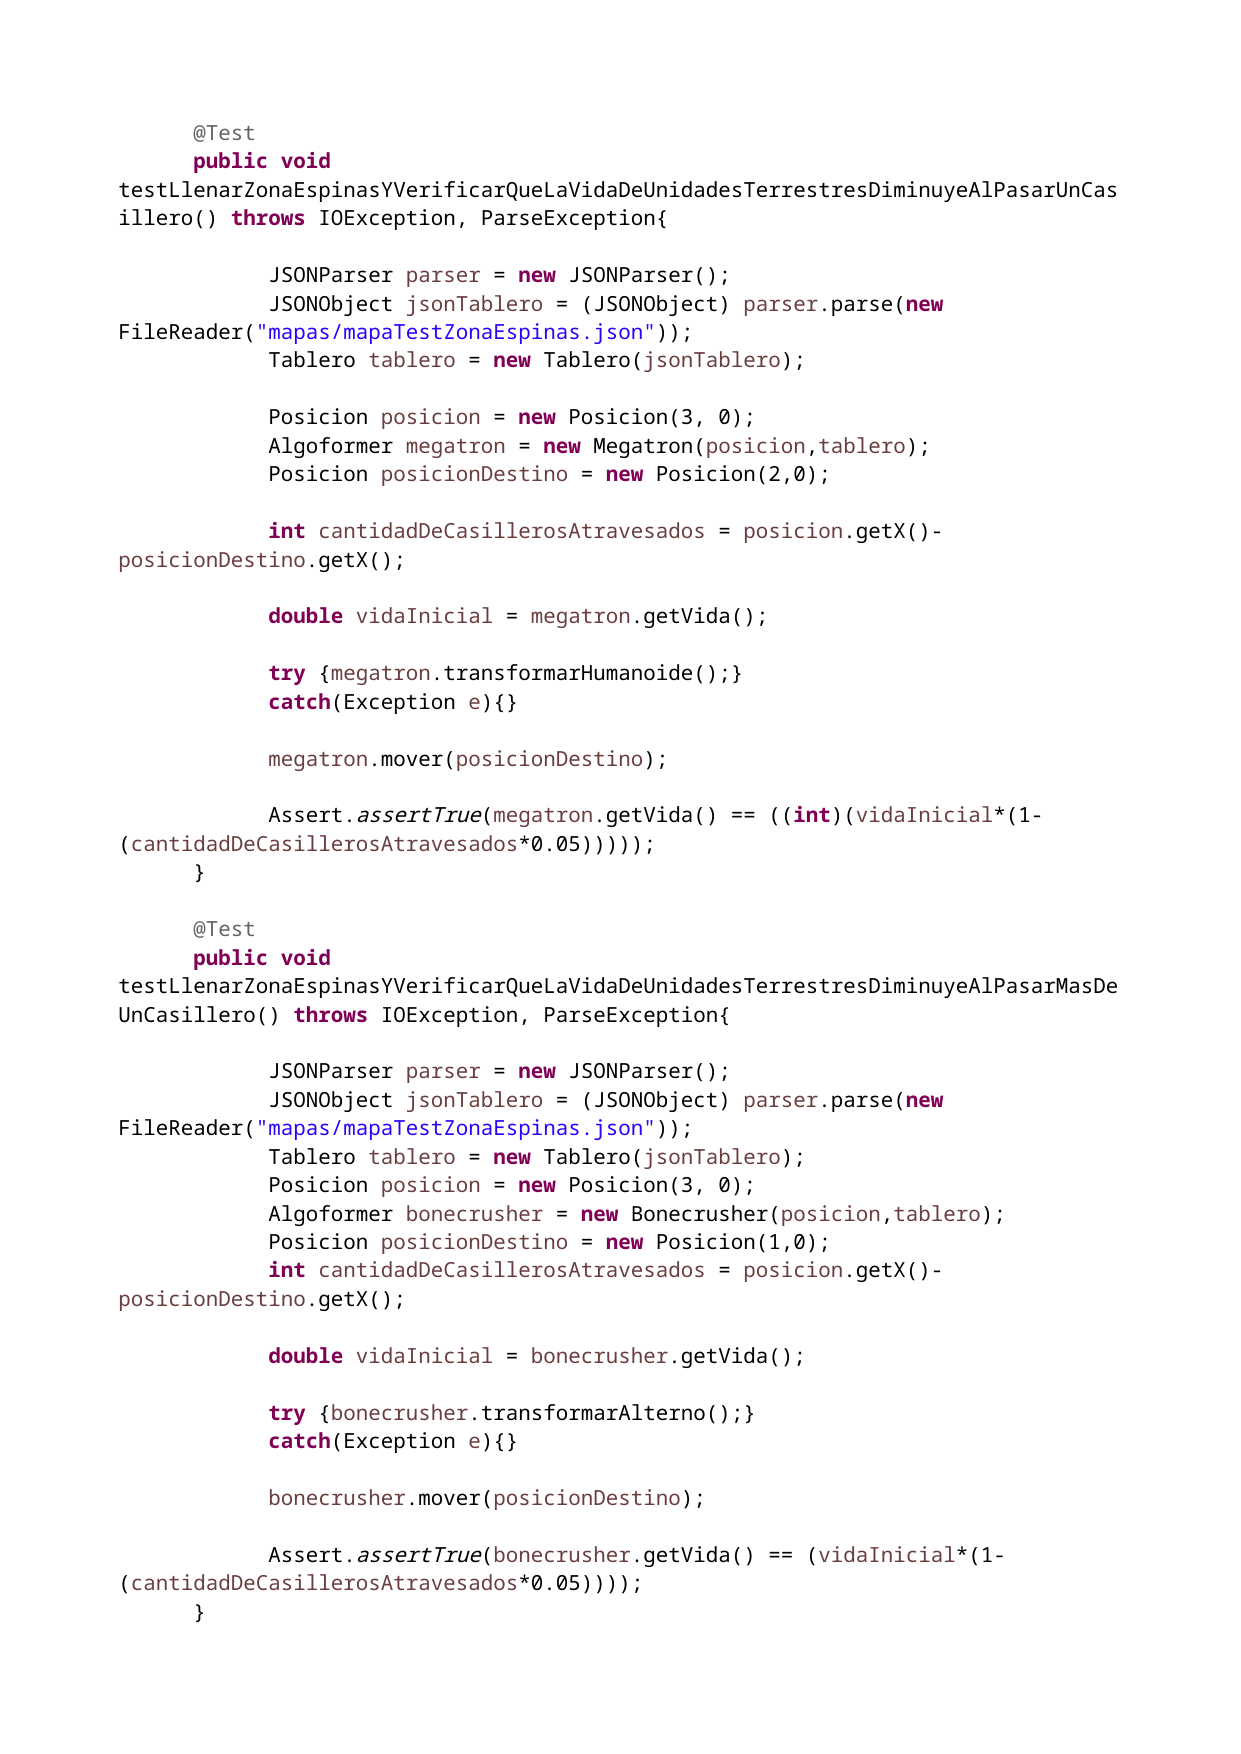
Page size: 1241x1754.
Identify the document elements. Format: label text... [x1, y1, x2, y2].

text public void testLlenarZonaEspinasYVerificarQueLaVidaDeUnidadesTerrestresDiminuyeAlPasarUnCasillero() throws IOException, ParseException{ [118, 147, 1122, 232]
text int cantidadDeCasillerosAtravesados = posicion.getX()-posicionDestino.getX(); [118, 516, 1122, 573]
text Posicion posicion = new Posicion(3, 0); [118, 402, 1122, 431]
text JSONObject jsonTablero = (JSONObject) parser.parse(new FileReader("mapas/mapaTestZonaEspinas.json")); [118, 1085, 1122, 1142]
text Posicion posicion = new Posicion(3, 0); [118, 1170, 1122, 1199]
text Posicion posicionDestino = new Posicion(2,0); [118, 459, 1122, 488]
text megatron.mover(posicionDestino); [118, 744, 1122, 772]
text catch(Exception e){} [118, 1426, 1122, 1455]
text JSONParser parser = new JSONParser(); [118, 1057, 1122, 1085]
text try {megatron.transformarHumanoide();} [118, 658, 1122, 687]
text bonecrusher.mover(posicionDestino); [118, 1483, 1122, 1512]
text @Test [118, 914, 1122, 943]
text Tablero tablero = new Tablero(jsonTablero); [118, 346, 1122, 374]
text Algoformer megatron = new Megatron(posicion,tablero); [118, 431, 1122, 459]
text JSONObject jsonTablero = (JSONObject) parser.parse(new FileReader("mapas/mapaTestZonaEspinas.json")); [118, 289, 1122, 346]
text try {bonecrusher.transformarAlterno();} [118, 1398, 1122, 1426]
text Posicion posicionDestino = new Posicion(1,0); [118, 1227, 1122, 1256]
text Algoformer bonecrusher = new Bonecrusher(posicion,tablero); [118, 1199, 1122, 1227]
text } [118, 1597, 1122, 1625]
text int cantidadDeCasillerosAtravesados = posicion.getX()-posicionDestino.getX(); [118, 1256, 1122, 1312]
text catch(Exception e){} [118, 687, 1122, 715]
text Assert.assertTrue(megatron.getVida() == ((int)(vidaInicial*(1-(cantidadDeCasillerosAtravesados*0.05))))); [118, 801, 1122, 857]
text } [118, 857, 1122, 886]
text double vidaInicial = bonecrusher.getVida(); [118, 1341, 1122, 1369]
text JSONParser parser = new JSONParser(); [118, 260, 1122, 289]
text double vidaInicial = megatron.getVida(); [118, 602, 1122, 630]
text Tablero tablero = new Tablero(jsonTablero); [118, 1142, 1122, 1170]
text public void testLlenarZonaEspinasYVerificarQueLaVidaDeUnidadesTerrestresDiminuyeAlPasarMasDeUnCasillero() throws IOException, ParseException{ [118, 943, 1122, 1028]
text @Test [118, 118, 1122, 147]
text Assert.assertTrue(bonecrusher.getVida() == (vidaInicial*(1-(cantidadDeCasillerosAtravesados*0.05)))); [118, 1540, 1122, 1597]
